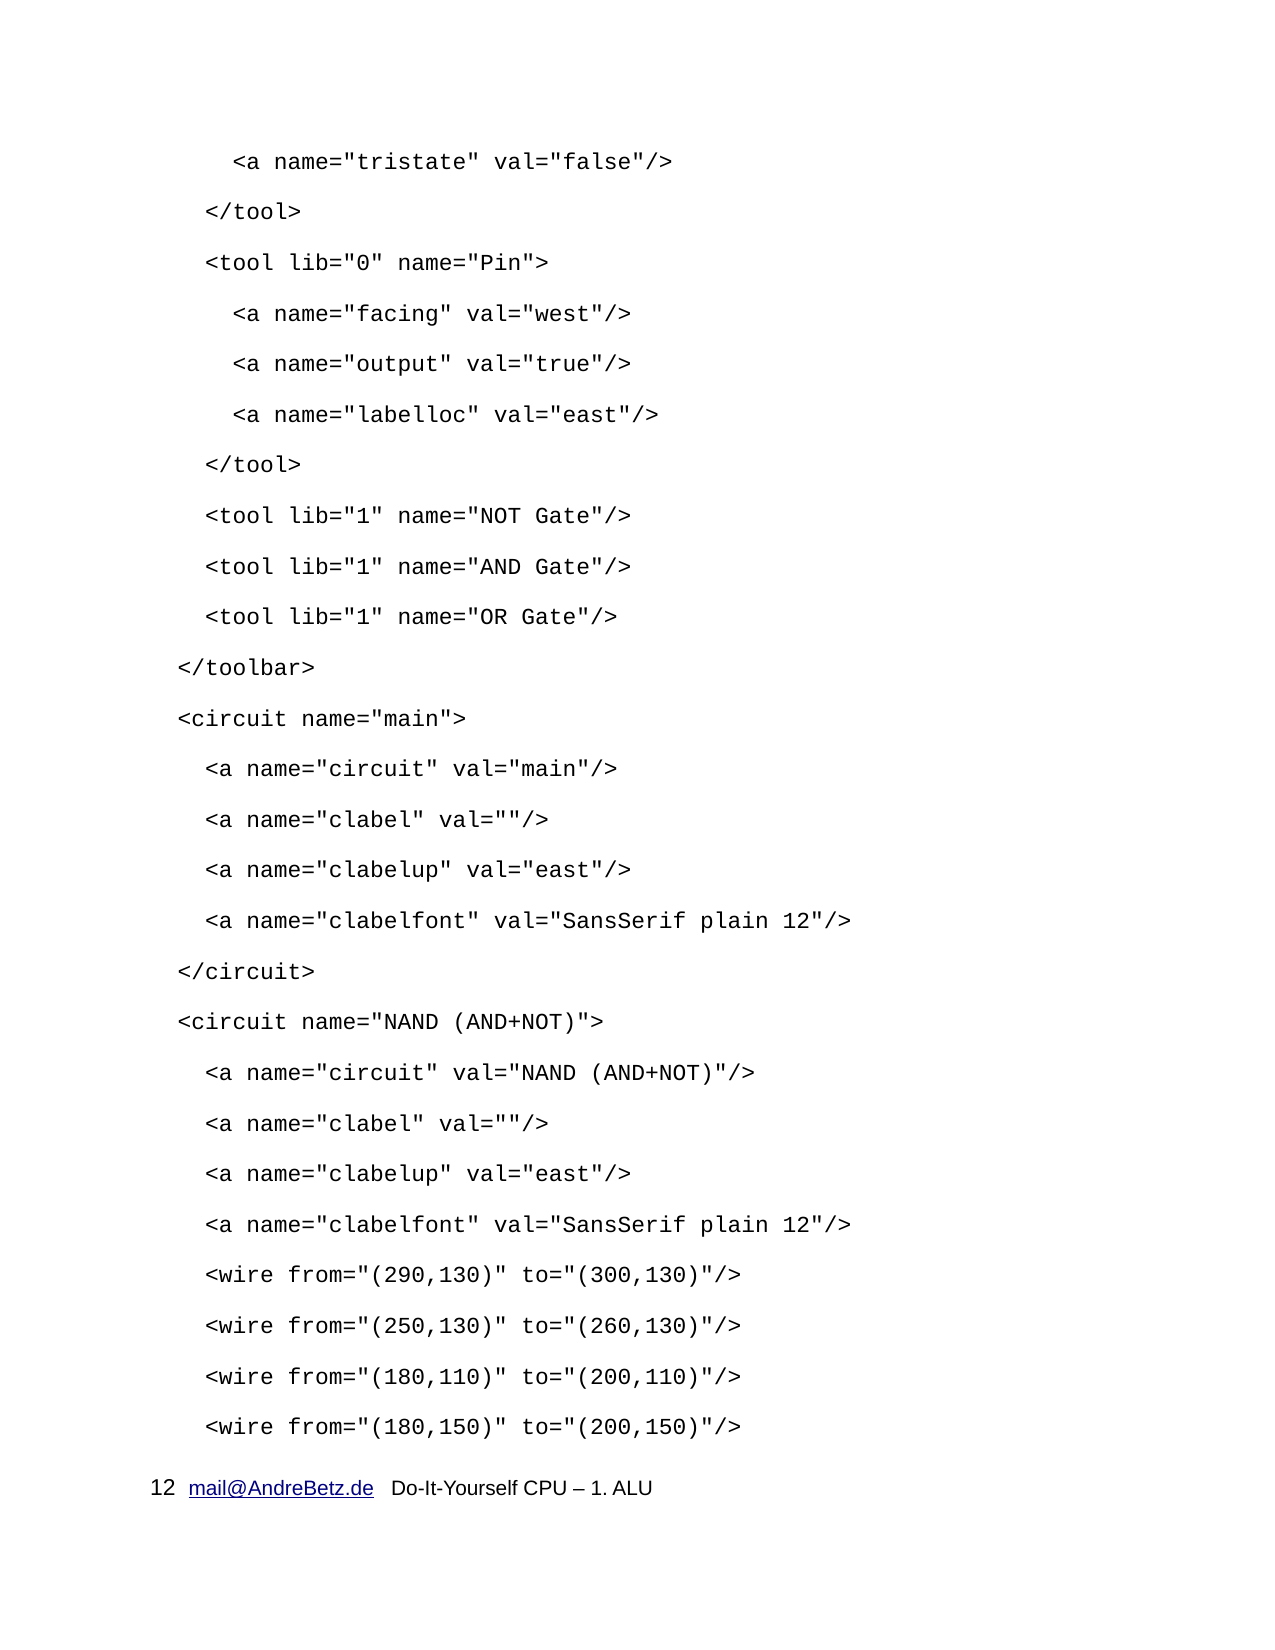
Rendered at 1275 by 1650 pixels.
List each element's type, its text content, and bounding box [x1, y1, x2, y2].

text </tool> [150, 201, 1125, 227]
text <a name="clabelup" val="east"/> [150, 1162, 1125, 1188]
text <a name="clabelup" val="east"/> [150, 859, 1125, 885]
text <a name="clabel" val=""/> [150, 1112, 1125, 1138]
text <a name="output" val="true"/> [150, 352, 1125, 378]
text <wire from="(180,150)" to="(200,150)"/> [150, 1416, 1125, 1442]
text <wire from="(290,130)" to="(300,130)"/> [150, 1264, 1125, 1290]
text <a name="clabel" val=""/> [150, 808, 1125, 834]
text </tool> [150, 454, 1125, 480]
text </toolbar> [150, 656, 1125, 682]
text <a name="tristate" val="false"/> [150, 150, 1125, 176]
text <a name="clabelfont" val="SansSerif plain 12"/> [150, 1213, 1125, 1239]
text <circuit name="main"> [150, 707, 1125, 733]
text <a name="facing" val="west"/> [150, 302, 1125, 328]
text <tool lib="1" name="AND Gate"/> [150, 555, 1125, 581]
text <circuit name="NAND (AND+NOT)"> [150, 1011, 1125, 1037]
text </circuit> [150, 960, 1125, 986]
text <tool lib="0" name="Pin"> [150, 251, 1125, 277]
text <tool lib="1" name="NOT Gate"/> [150, 504, 1125, 530]
text <a name="circuit" val="NAND (AND+NOT)"/> [150, 1061, 1125, 1087]
text <wire from="(180,110)" to="(200,110)"/> [150, 1365, 1125, 1391]
text <tool lib="1" name="OR Gate"/> [150, 606, 1125, 632]
text <wire from="(250,130)" to="(260,130)"/> [150, 1314, 1125, 1340]
text <a name="circuit" val="main"/> [150, 757, 1125, 783]
text <a name="labelloc" val="east"/> [150, 403, 1125, 429]
text <a name="clabelfont" val="SansSerif plain 12"/> [150, 909, 1125, 935]
